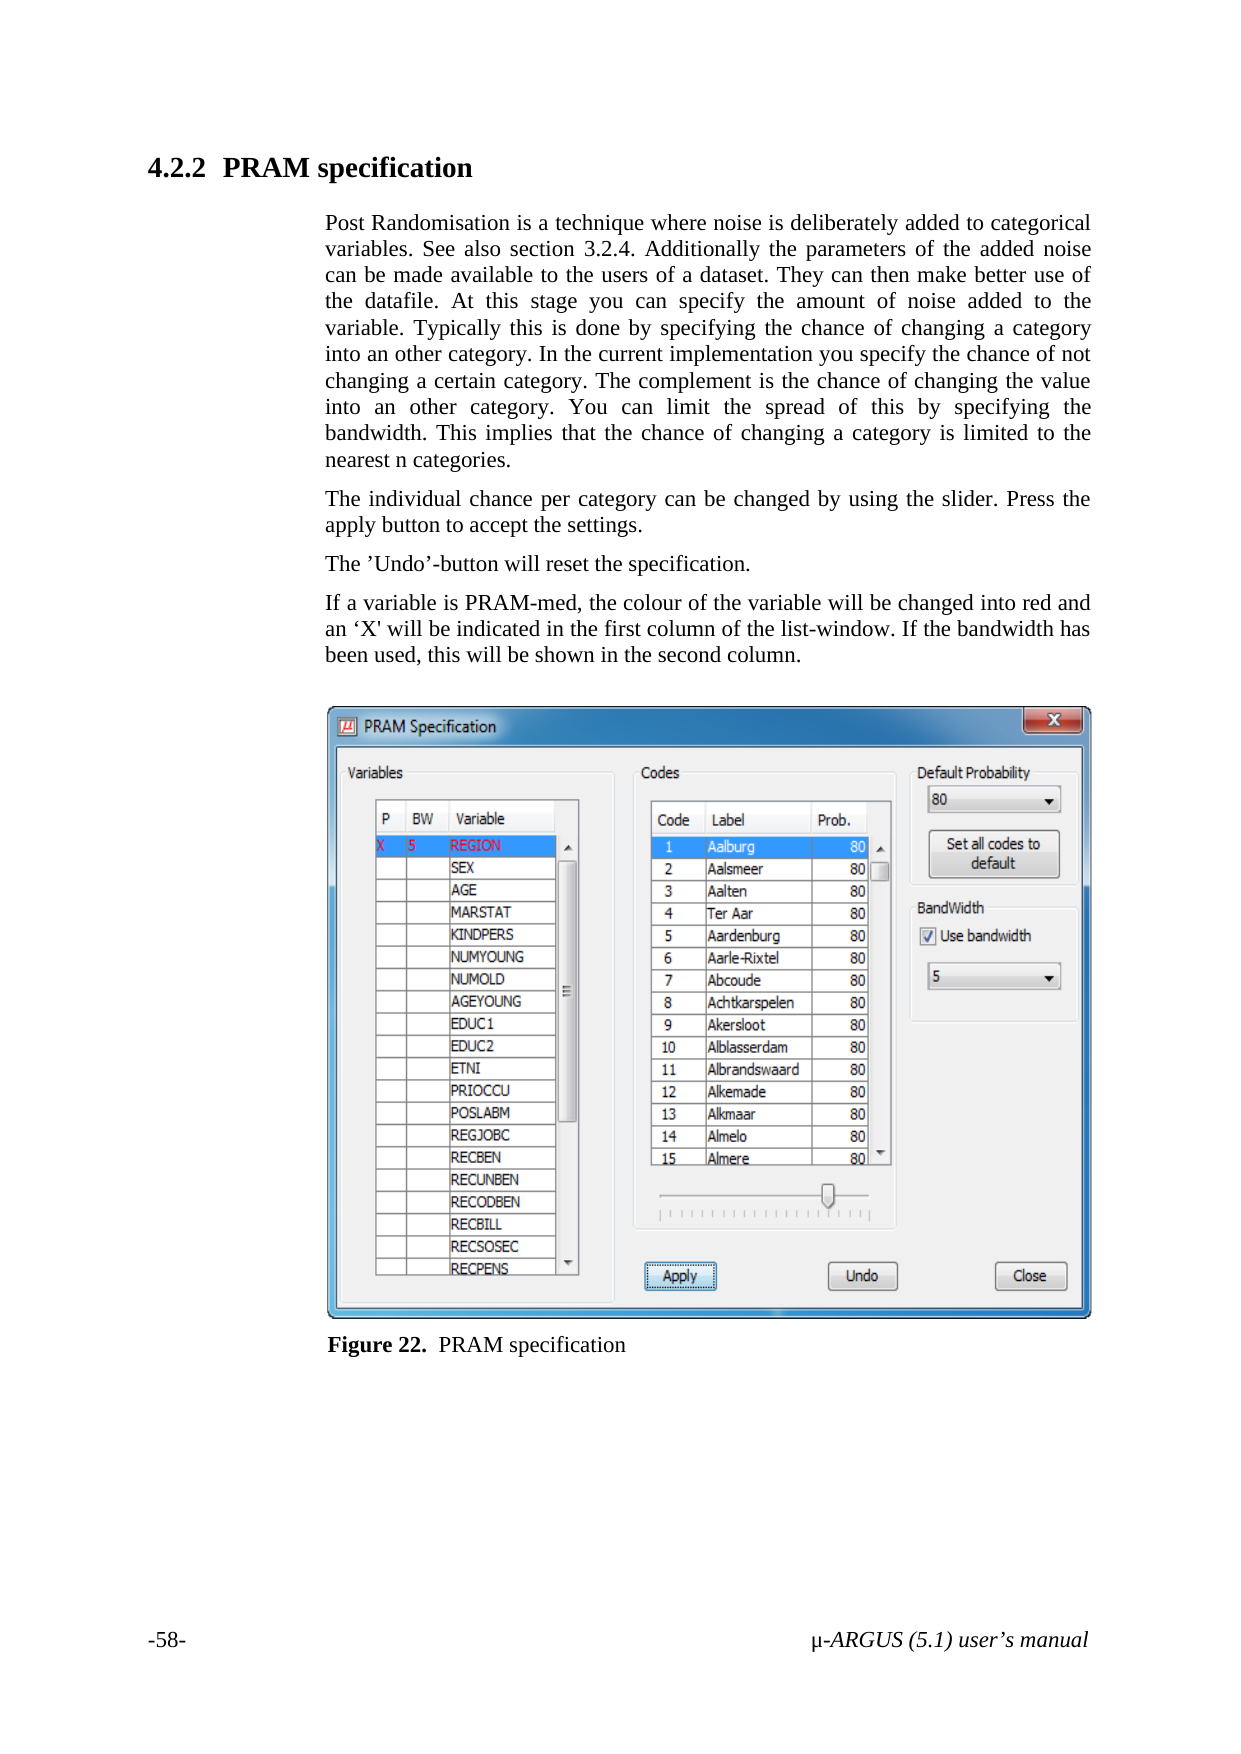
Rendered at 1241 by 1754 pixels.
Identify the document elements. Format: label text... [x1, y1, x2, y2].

text Figure 22. PRAM specification [325, 1331, 1092, 1358]
subtitle PRAM specification [148, 150, 1092, 183]
picture [327, 706, 1092, 1319]
text If a variable is PRAM-med, the colour of the variable will be changed into red and an ‘X' will be indicated in the first column of the list-window. If the bandwidth has been used, this will be shown in the second column. [325, 589, 1092, 668]
text The ’Undo’-button will reset the specification. [325, 550, 1092, 576]
text Post Randomisation is a technique where noise is deliberately added to categorical variables. See also section 3.2.4. Additionally the parameters of the added noise can be made available to the users of a dataset. They can then make better use of the datafile. At this stage you can specify the amount of noise added to the variable. Typically this is done by specifying the chance of changing a category into an other category. In the current implementation you specify the chance of not changing a certain category. The complement is the chance of changing the value into an other category. You can limit the spread of this by specifying the bandwidth. This implies that the chance of changing a category is limited to the nearest n categories. [325, 208, 1092, 472]
text The individual chance per category can be changed by using the slider. Press the apply button to accept the settings. [325, 484, 1092, 537]
